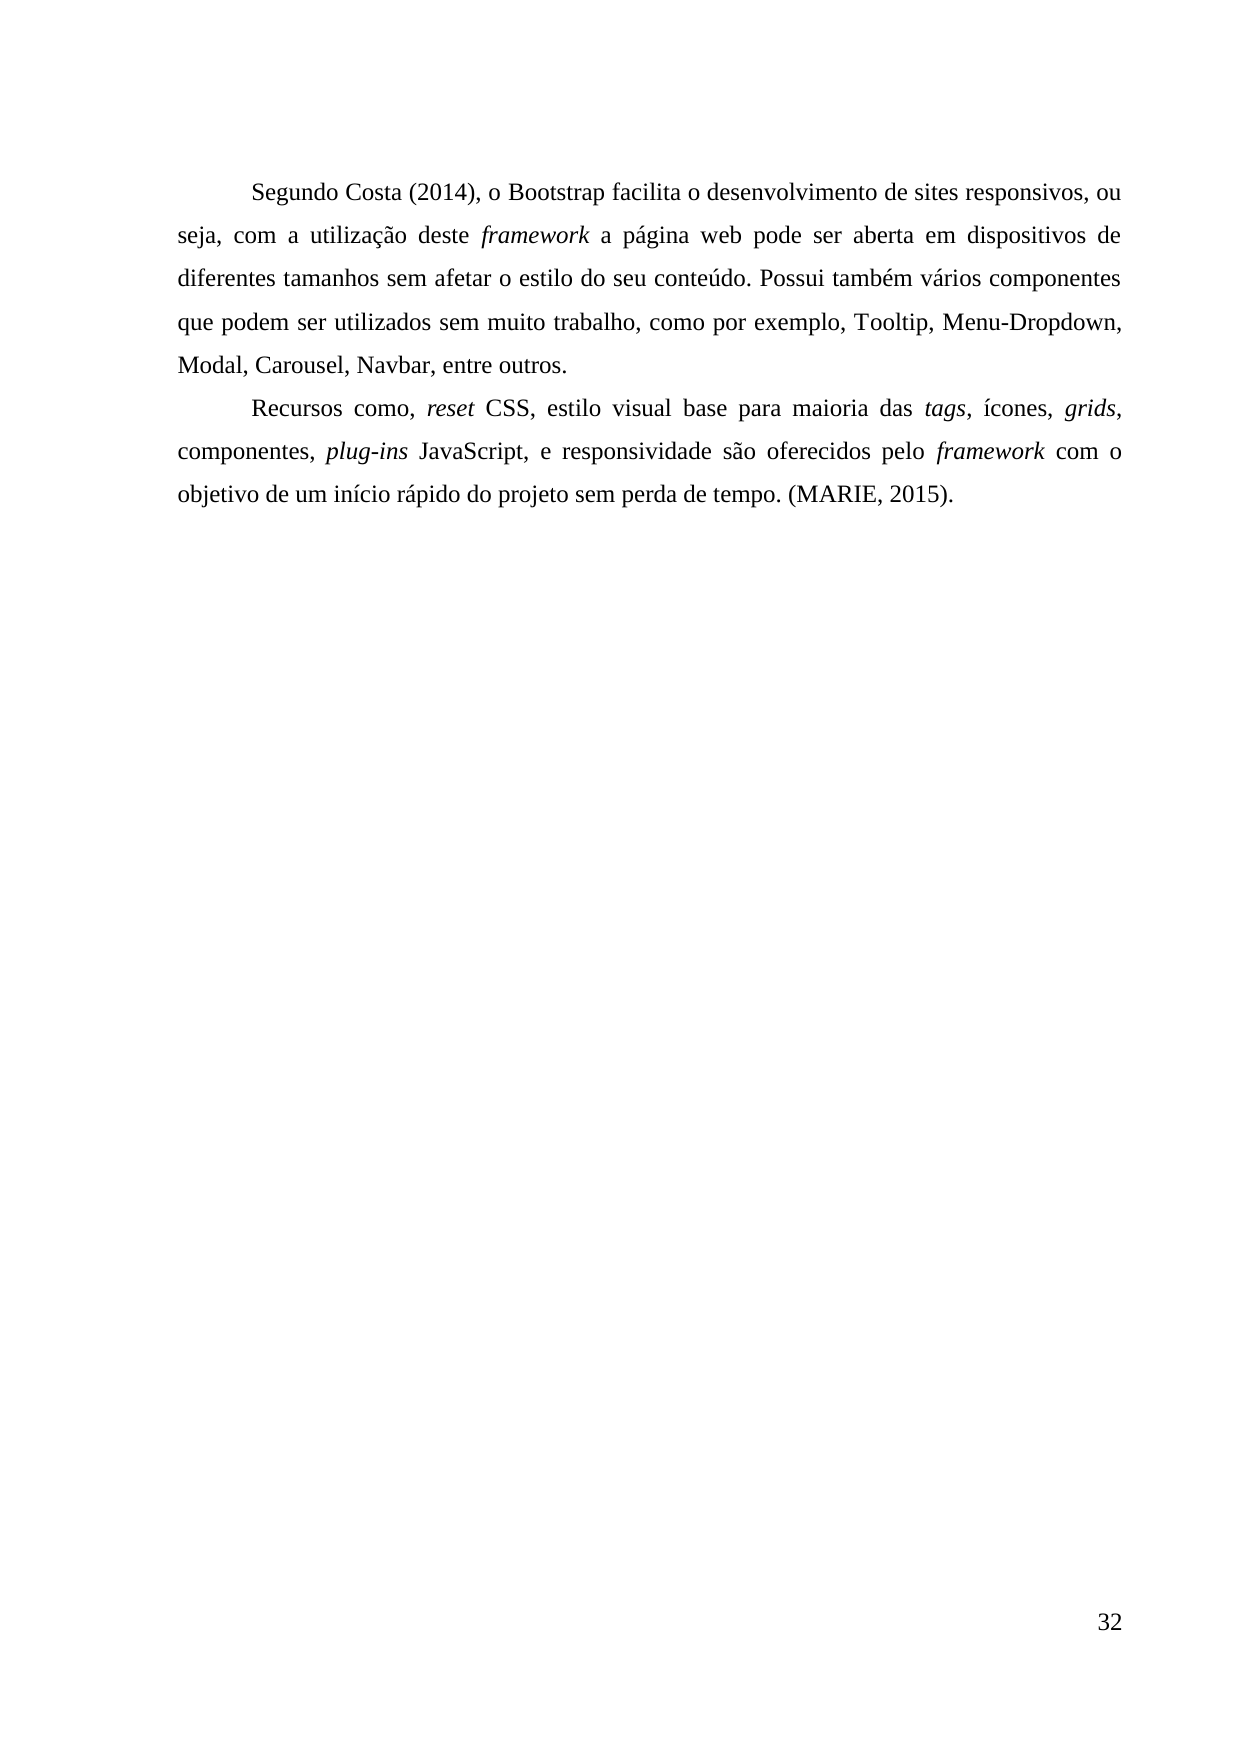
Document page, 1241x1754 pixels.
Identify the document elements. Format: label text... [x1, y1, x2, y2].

text Segundo Costa (2014), o Bootstrap facilita o desenvolvimento de sites responsivos, ou seja, com a utilização deste framework a página web pode ser aberta em dispositivos de diferentes tamanhos sem afetar o estilo do seu conteúdo. Possui também vários componentes que podem ser utilizados sem muito trabalho, como por exemplo, Tooltip, Menu-Dropdown, Modal, Carousel, Navbar, entre outros. [177, 177, 1122, 378]
text Recursos como, reset CSS, estilo visual base para maioria das tags, ícones, grids, componentes, plug-ins JavaScript, e responsividade são oferecidos pelo framework com o objetivo de um início rápido do projeto sem perda de tempo. (MARIE, 2015). [177, 393, 1122, 508]
